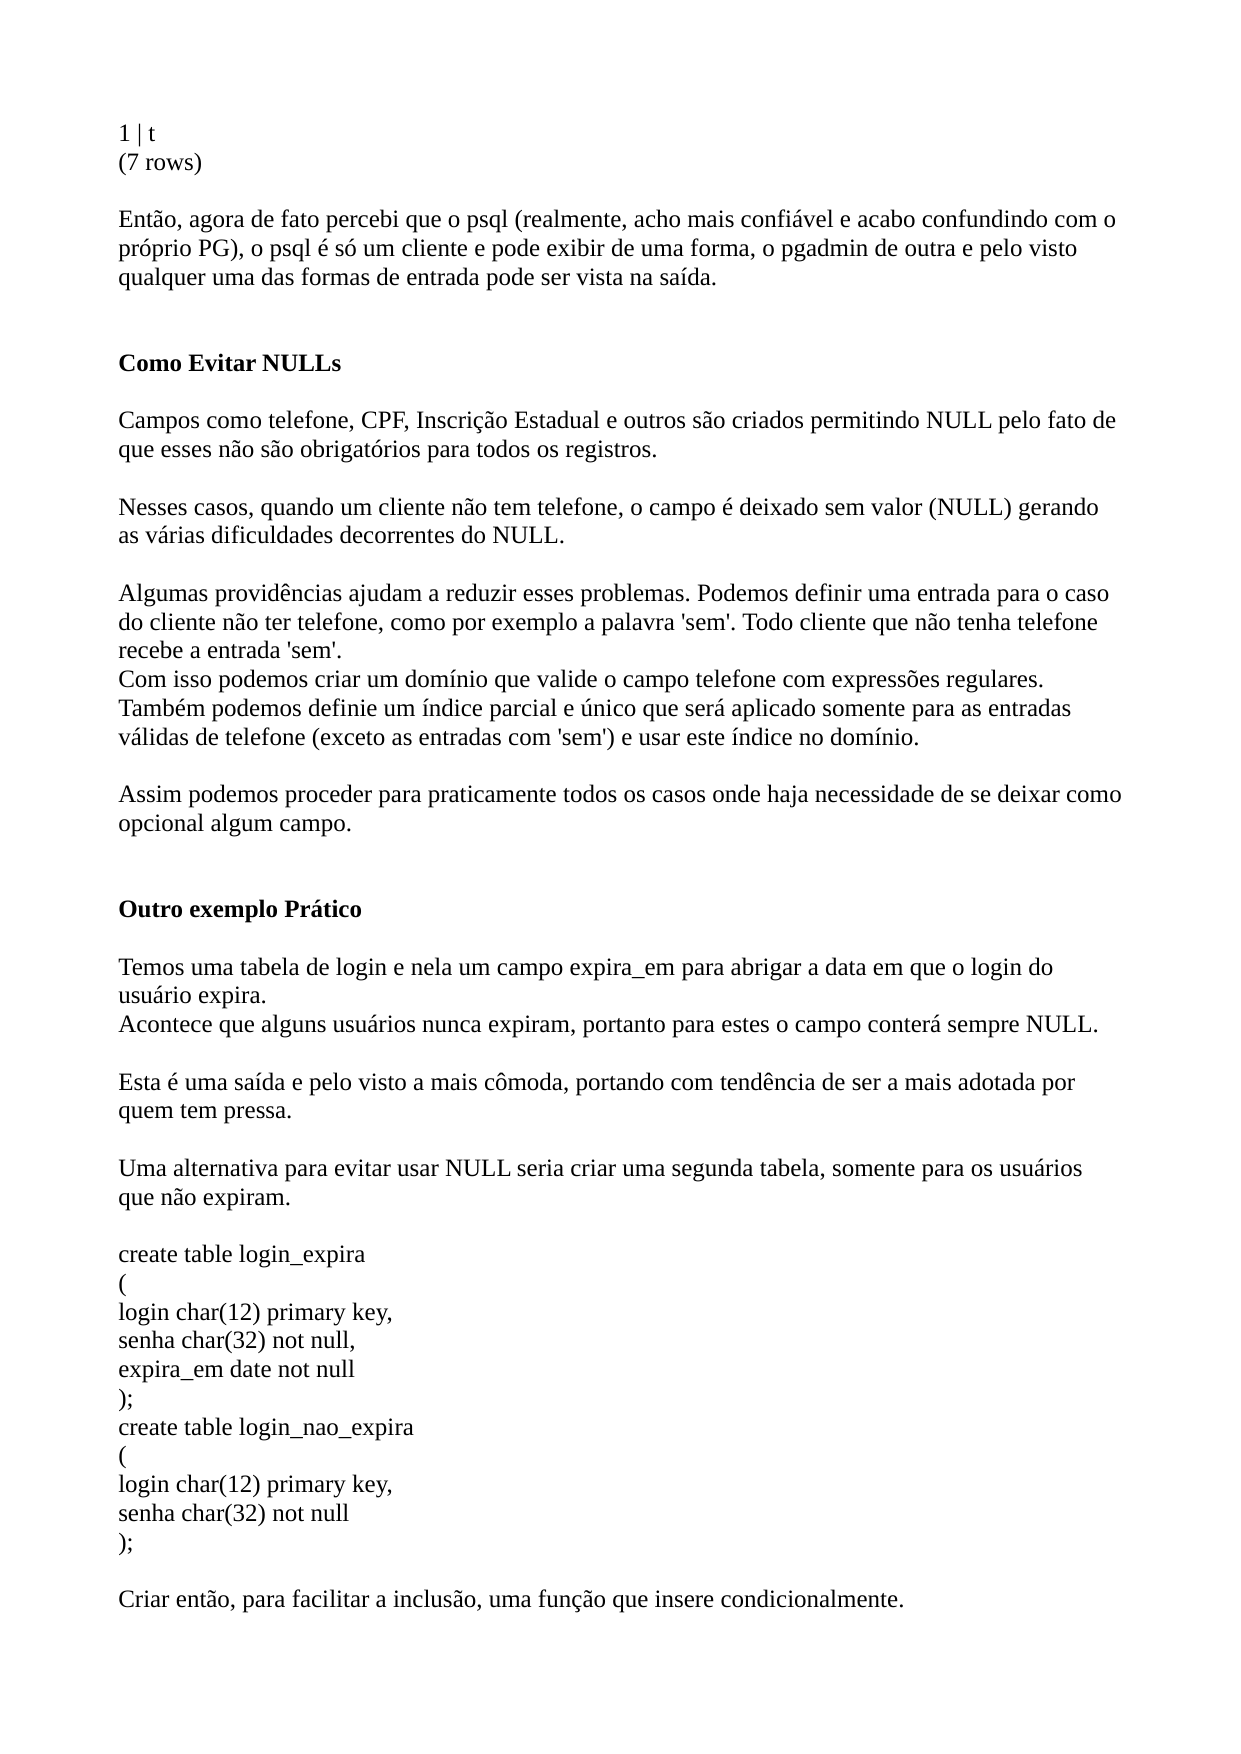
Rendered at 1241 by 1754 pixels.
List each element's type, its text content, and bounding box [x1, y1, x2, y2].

text Nesses casos, quando um cliente não tem telefone, o campo é deixado sem valor (NULL) gerando as várias dificuldades decorrentes do NULL. [118, 492, 1122, 549]
text Também podemos definie um índice parcial e único que será aplicado somente para as entradas válidas de telefone (exceto as entradas com 'sem') e usar este índice no domínio. [118, 693, 1122, 751]
text 1 | t (7 rows) Então, agora de fato percebi que o psql (realmente, acho mais confiável e acabo confundindo com o próprio PG), o psql é só um cliente e pode exibir de uma forma, o pgadmin de outra e pelo visto qualquer uma das formas de entrada pode ser vista na saída. [118, 118, 1122, 291]
text senha char(32) not null, [118, 1326, 1122, 1354]
text login char(12) primary key, [118, 1469, 1122, 1498]
text ( [118, 1268, 1122, 1297]
text ); [118, 1527, 1122, 1556]
text senha char(32) not null [118, 1498, 1122, 1527]
text Temos uma tabela de login e nela um campo expira_em para abrigar a data em que o login do usuário expira. [118, 952, 1122, 1009]
text Esta é uma saída e pelo visto a mais cômoda, portando com tendência de ser a mais adotada por quem tem pressa. [118, 1067, 1122, 1124]
text login char(12) primary key, [118, 1297, 1122, 1326]
text Algumas providências ajudam a reduzir esses problemas. Podemos definir uma entrada para o caso do cliente não ter telefone, como por exemplo a palavra 'sem'. Todo cliente que não tenha telefone recebe a entrada 'sem'. [118, 578, 1122, 664]
text Criar então, para facilitar a inclusão, uma função que insere condicionalmente. [118, 1584, 1122, 1613]
text Outro exemplo Prático [118, 894, 1122, 923]
text ); [118, 1383, 1122, 1412]
text expira_em date not null [118, 1354, 1122, 1383]
text create table login_nao_expira [118, 1412, 1122, 1441]
text Assim podemos proceder para praticamente todos os casos onde haja necessidade de se deixar como opcional algum campo. [118, 779, 1122, 837]
text create table login_expira [118, 1239, 1122, 1268]
text Campos como telefone, CPF, Inscrição Estadual e outros são criados permitindo NULL pelo fato de que esses não são obrigatórios para todos os registros. [118, 406, 1122, 463]
text Com isso podemos criar um domínio que valide o campo telefone com expressões regulares. [118, 664, 1122, 693]
text Como Evitar NULLs [118, 348, 1122, 377]
text Uma alternativa para evitar usar NULL seria criar uma segunda tabela, somente para os usuários que não expiram. [118, 1153, 1122, 1211]
text Acontece que alguns usuários nunca expiram, portanto para estes o campo conterá sempre NULL. [118, 1009, 1122, 1038]
text ( [118, 1441, 1122, 1469]
